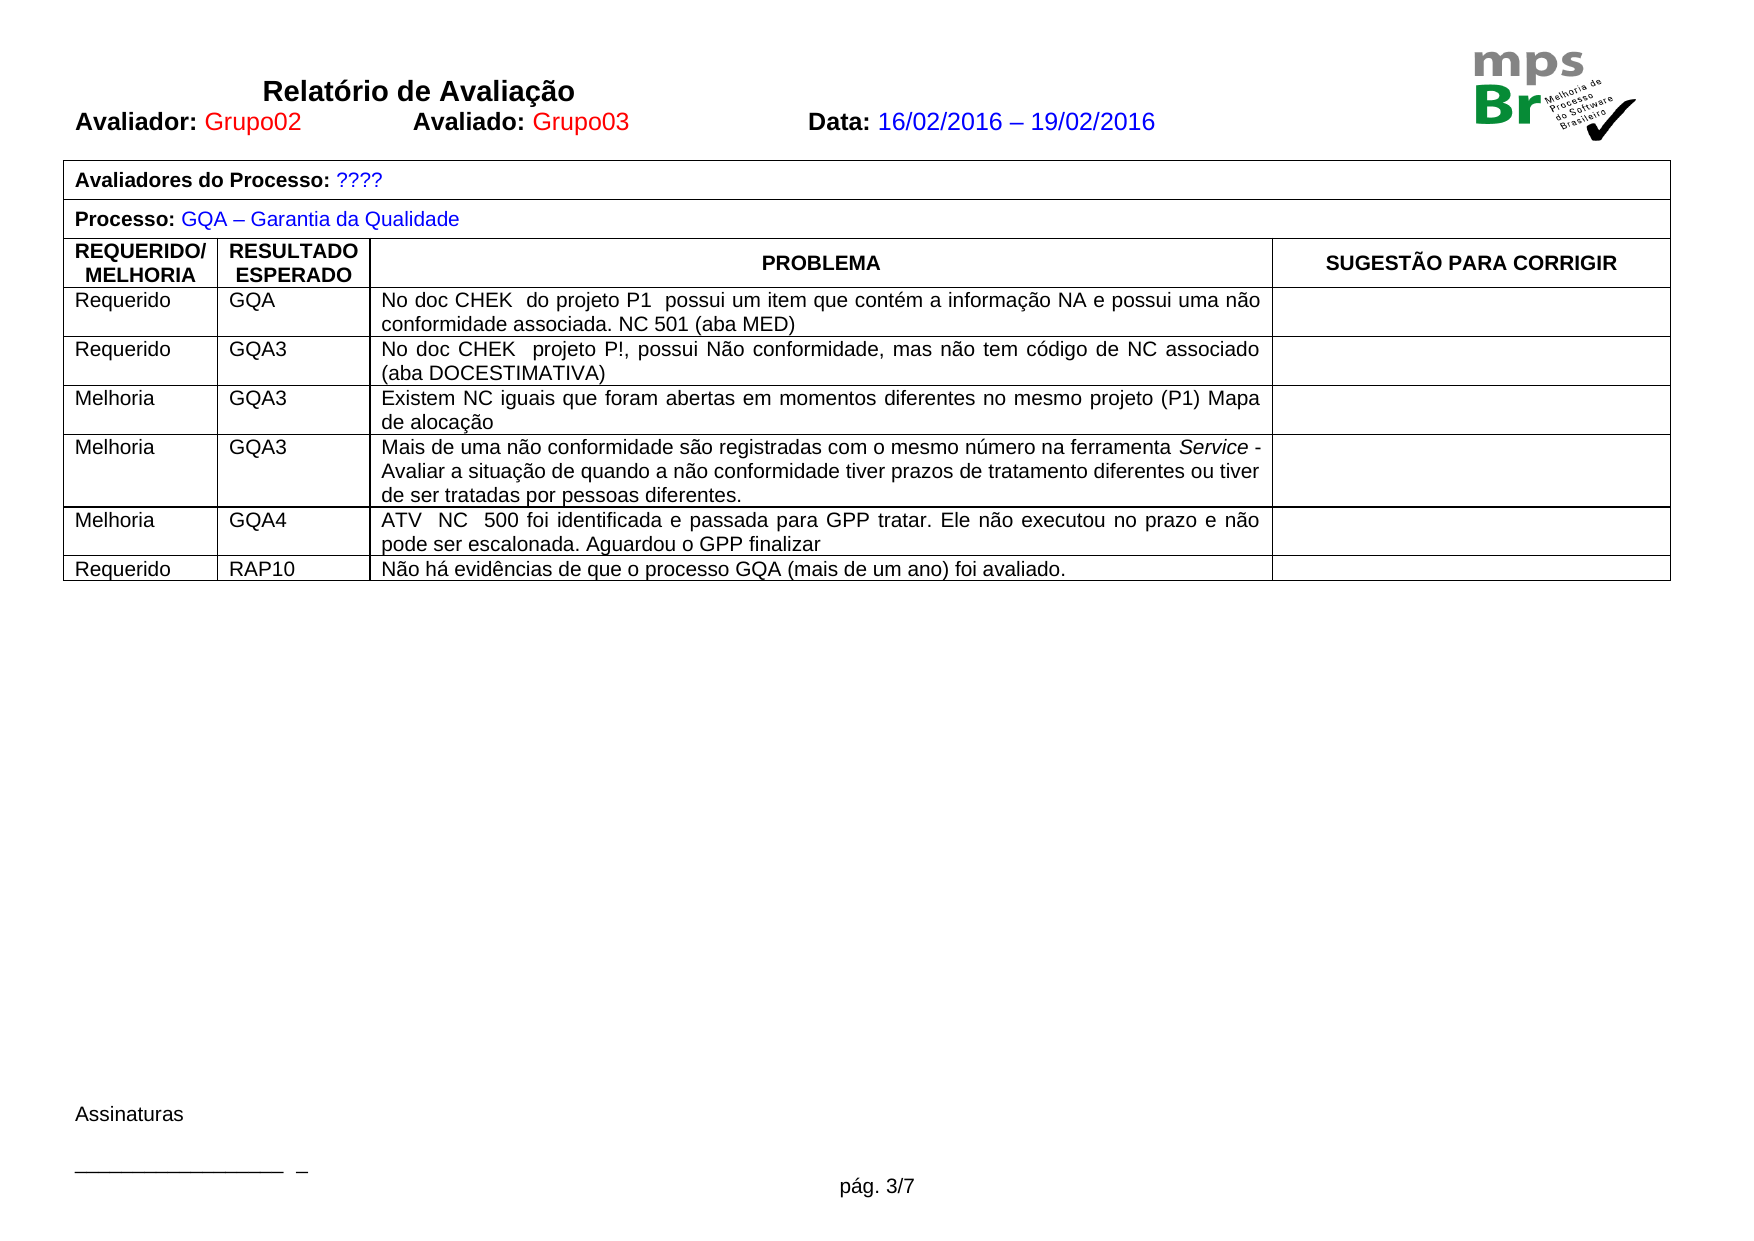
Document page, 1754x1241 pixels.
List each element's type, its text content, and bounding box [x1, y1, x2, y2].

table_cell [1273, 337, 1670, 384]
table_cell SUGESTÃO PARA CORRIGIR [1273, 239, 1670, 287]
table_cell GQA4 [218, 508, 369, 555]
table_cell No doc CHEK projeto P!, possui Não conformidade, mas não tem código de NC associado (aba DOCESTIMATIVA) [371, 337, 1272, 384]
table_cell RESULTADO ESPERADO [218, 239, 369, 287]
table_cell Melhoria [64, 435, 217, 506]
table_cell REQUERIDO/ MELHORIA [64, 239, 217, 287]
table_cell [1273, 508, 1670, 555]
table_cell GQA3 [218, 435, 369, 506]
table_cell Requerido [64, 556, 217, 580]
picture [1471, 35, 1647, 148]
table_cell ATV NC 500 foi identificada e passada para GPP tratar. Ele não executou no prazo e não pode ser escalonada. Aguardou o GPP finalizar [371, 508, 1272, 555]
table_cell Processo: GQA – Garantia da Qualidade [64, 200, 1670, 238]
table_cell GQA3 [218, 337, 369, 384]
table_cell Mais de uma não conformidade são registradas com o mesmo número na ferramenta Service - Avaliar a situação de quando a não conformidade tiver prazos de tratamento diferentes ou tiver de ser tratadas por pessoas diferentes. [371, 435, 1272, 506]
table_cell [1273, 386, 1670, 433]
table_cell [1273, 435, 1670, 506]
table_cell Existem NC iguais que foram abertas em momentos diferentes no mesmo projeto (P1) Mapa de alocação [371, 386, 1272, 433]
table_header Avaliadores do Processo: ???? [64, 161, 1670, 199]
table_cell Não há evidências de que o processo GQA (mais de um ano) foi avaliado. [371, 556, 1272, 580]
table_cell [1273, 288, 1670, 336]
table_cell RAP10 [218, 556, 369, 580]
table_cell No doc CHEK do projeto P1 possui um item que contém a informação NA e possui uma não conformidade associada. NC 501 (aba MED) [371, 288, 1272, 336]
table_cell [1273, 556, 1670, 580]
table_cell PROBLEMA [371, 239, 1272, 287]
table_cell Melhoria [64, 386, 217, 433]
table_cell Requerido [64, 337, 217, 384]
table_cell GQA3 [218, 386, 369, 433]
table_cell Melhoria [64, 508, 217, 555]
table_cell GQA [218, 288, 369, 336]
table_cell Requerido [64, 288, 217, 336]
